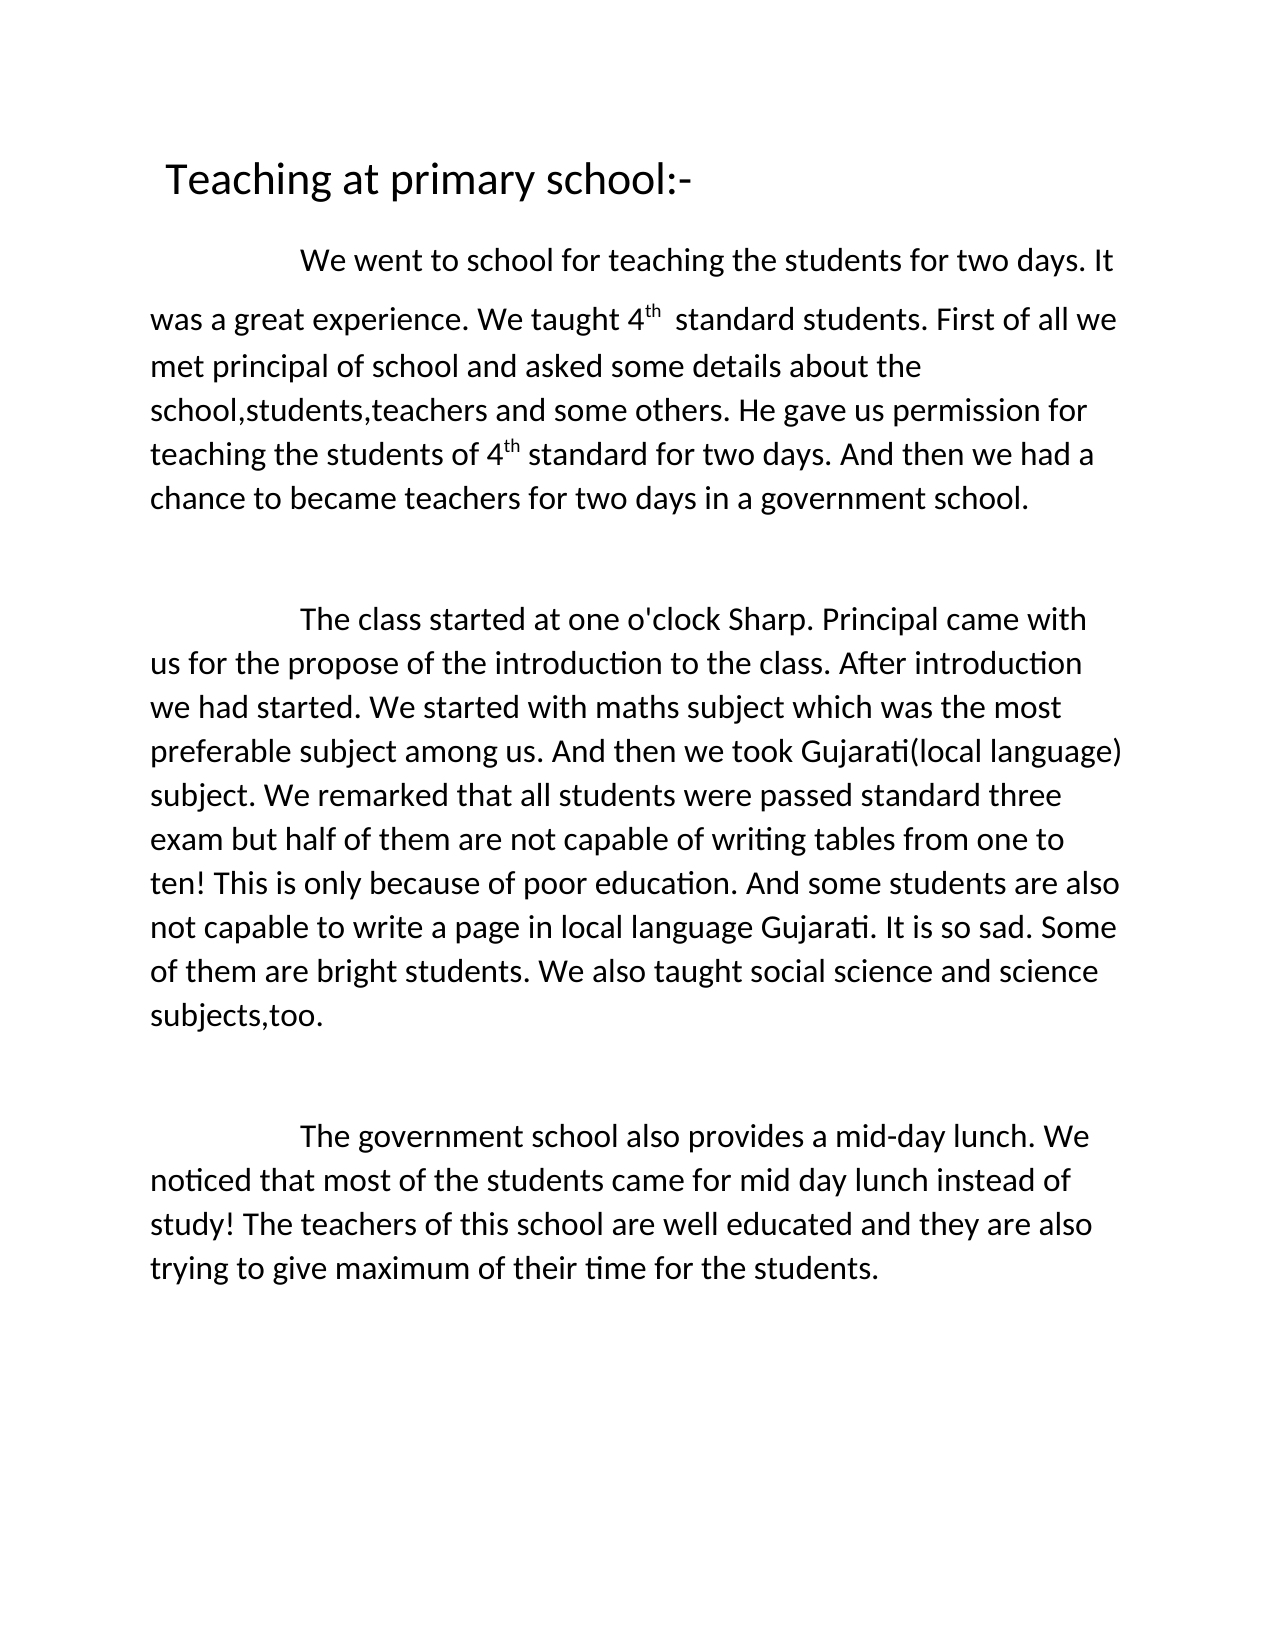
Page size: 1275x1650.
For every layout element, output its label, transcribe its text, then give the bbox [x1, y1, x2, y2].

list Teaching at primary school:- [150, 150, 1125, 206]
list We went to school for teaching the students for two days. It was a great experience. We taught 4th standard students. First of all we met principal of school and asked some details about the school,students,teachers and some others. He gave us permission for teaching the students of 4th standard for two days. And then we had a chance to became teachers for two days in a government school. [150, 227, 1125, 518]
list The government school also provides a mid-day lunch. We noticed that most of the students came for mid day lunch instead of study! The teachers of this school are well educated and they are also trying to give maximum of their time for the students. [150, 1115, 1125, 1288]
list The class started at one o'clock Sharp. Principal came with us for the propose of the introduction to the class. After introduction we had started. We started with maths subject which was the most preferable subject among us. And then we took Gujarati(local language) subject. We remarked that all students were passed standard three exam but half of them are not capable of writing tables from one to ten! This is only because of poor education. And some students are also not capable to write a page in local language Gujarati. It is so sad. Some of them are bright students. We also taught social science and science subjects,too. [150, 598, 1125, 1035]
